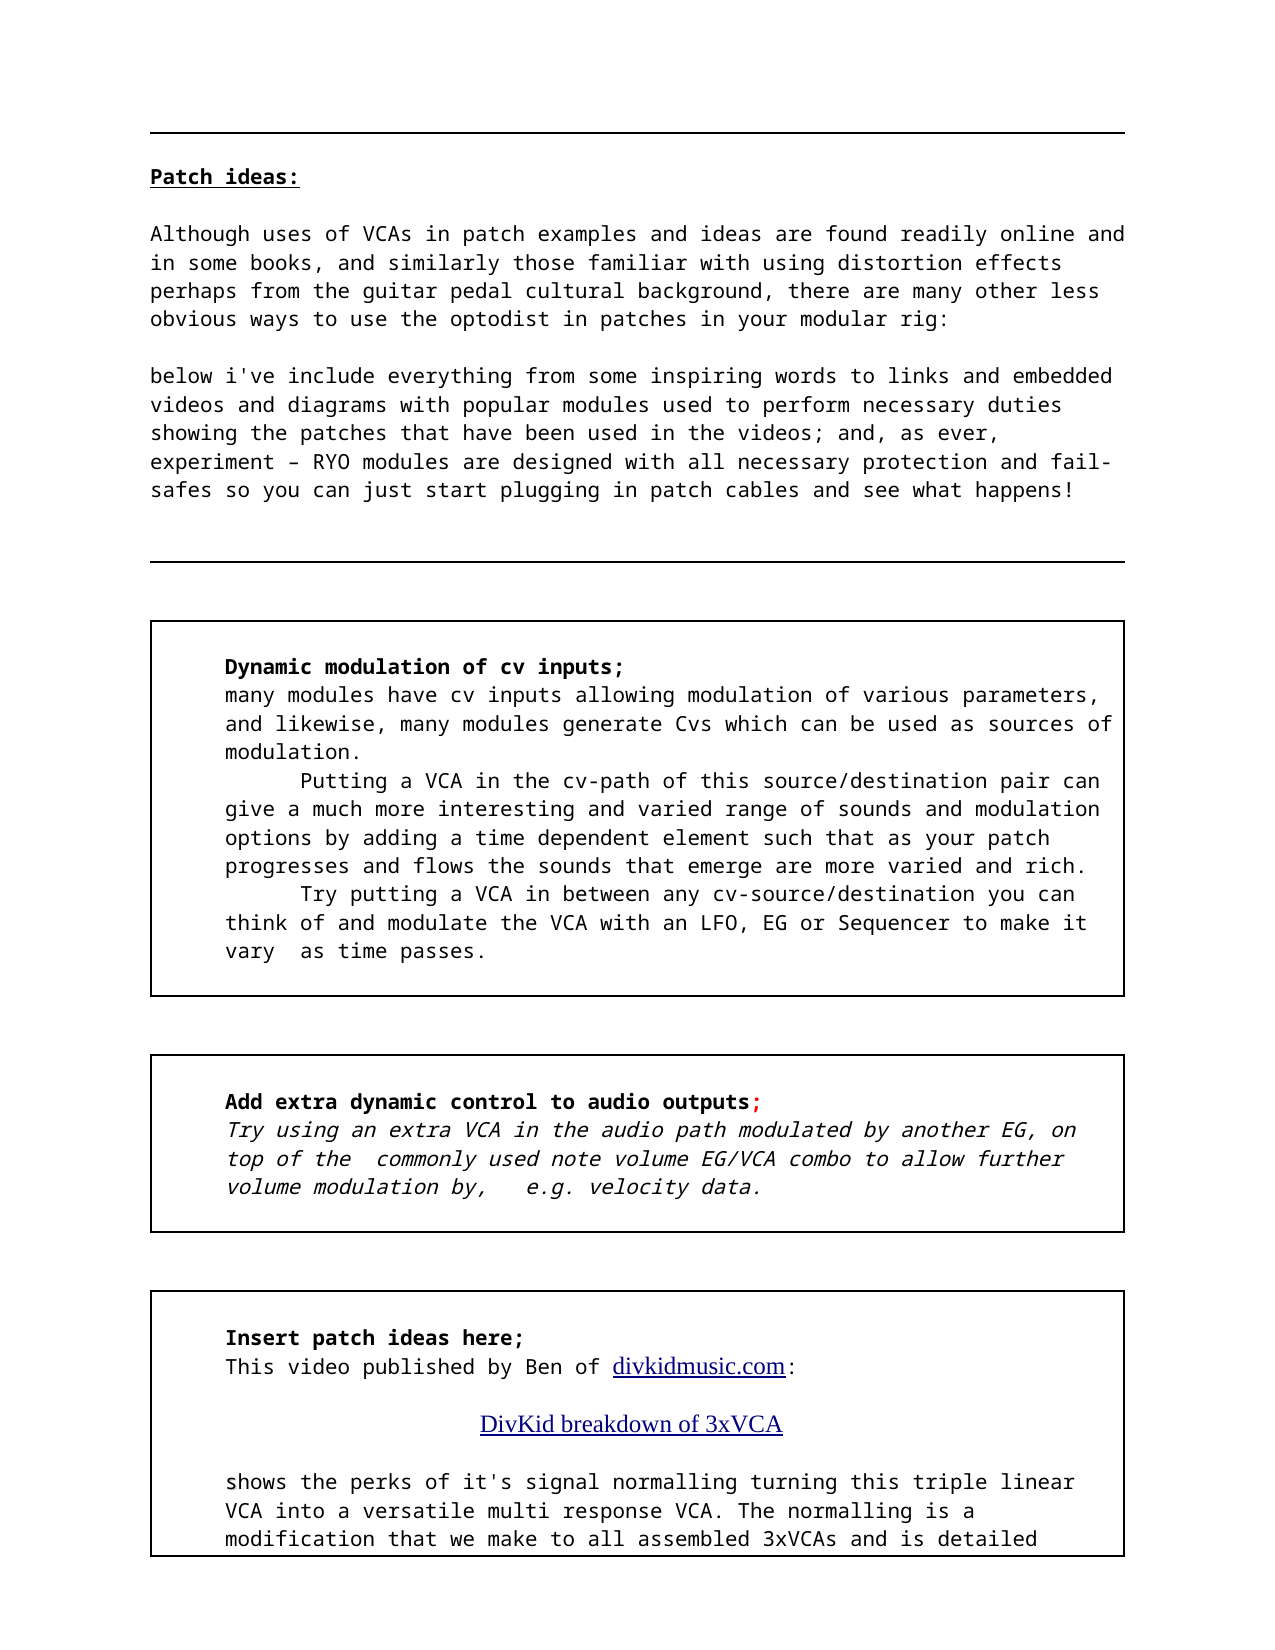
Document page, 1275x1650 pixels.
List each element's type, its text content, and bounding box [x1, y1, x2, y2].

text Dynamic modulation of cv inputs; [152, 648, 1123, 676]
text Insert patch ideas here; [152, 1319, 1123, 1347]
text below i've include everything from some inspiring words to links and embedded videos and diagrams with popular modules used to perform necessary duties showing the patches that have been used in the videos; and, as ever, experiment – RYO modules are designed with all necessary protection and fail-safes so you can just start plugging in patch cables and see what happens! [150, 361, 1125, 504]
text Add extra dynamic control to audio outputs; [152, 1083, 1123, 1111]
text Try putting a VCA in between any cv-source/destination you can think of and modulate the VCA with an LFO, EG or Sequencer to make it vary as time passes. [152, 875, 1123, 965]
text This video published by Ben of divkidmusic.com: [152, 1347, 1123, 1381]
text Try using an extra VCA in the audio path modulated by another EG, on top of the commonly used note volume EG/VCA combo to allow further volume modulation by, e.g. velocity data. [152, 1111, 1123, 1201]
text many modules have cv inputs allowing modulation of various parameters, and likewise, many modules generate Cvs which can be used as sources of modulation. [152, 676, 1123, 762]
text Patch ideas: [150, 162, 1125, 191]
text shows the perks of it's signal normalling turning this triple linear VCA into a versatile multi response VCA. The normalling is a modification that we make to all assembled 3xVCAs and is detailed [152, 1463, 1123, 1555]
text Although uses of VCAs in patch examples and ideas are found readily online and in some books, and similarly those familiar with using distortion effects perhaps from the guitar pedal cultural background, there are many other less obvious ways to use the optodist in patches in your modular rig: [150, 219, 1125, 333]
text Putting a VCA in the cv-path of this source/destination pair can give a much more interesting and varied range of sounds and modulation options by adding a time dependent element such that as your patch progresses and flows the sounds that emerge are more varied and rich. [152, 762, 1123, 875]
text DivKid breakdown of 3xVCA [152, 1405, 1123, 1439]
